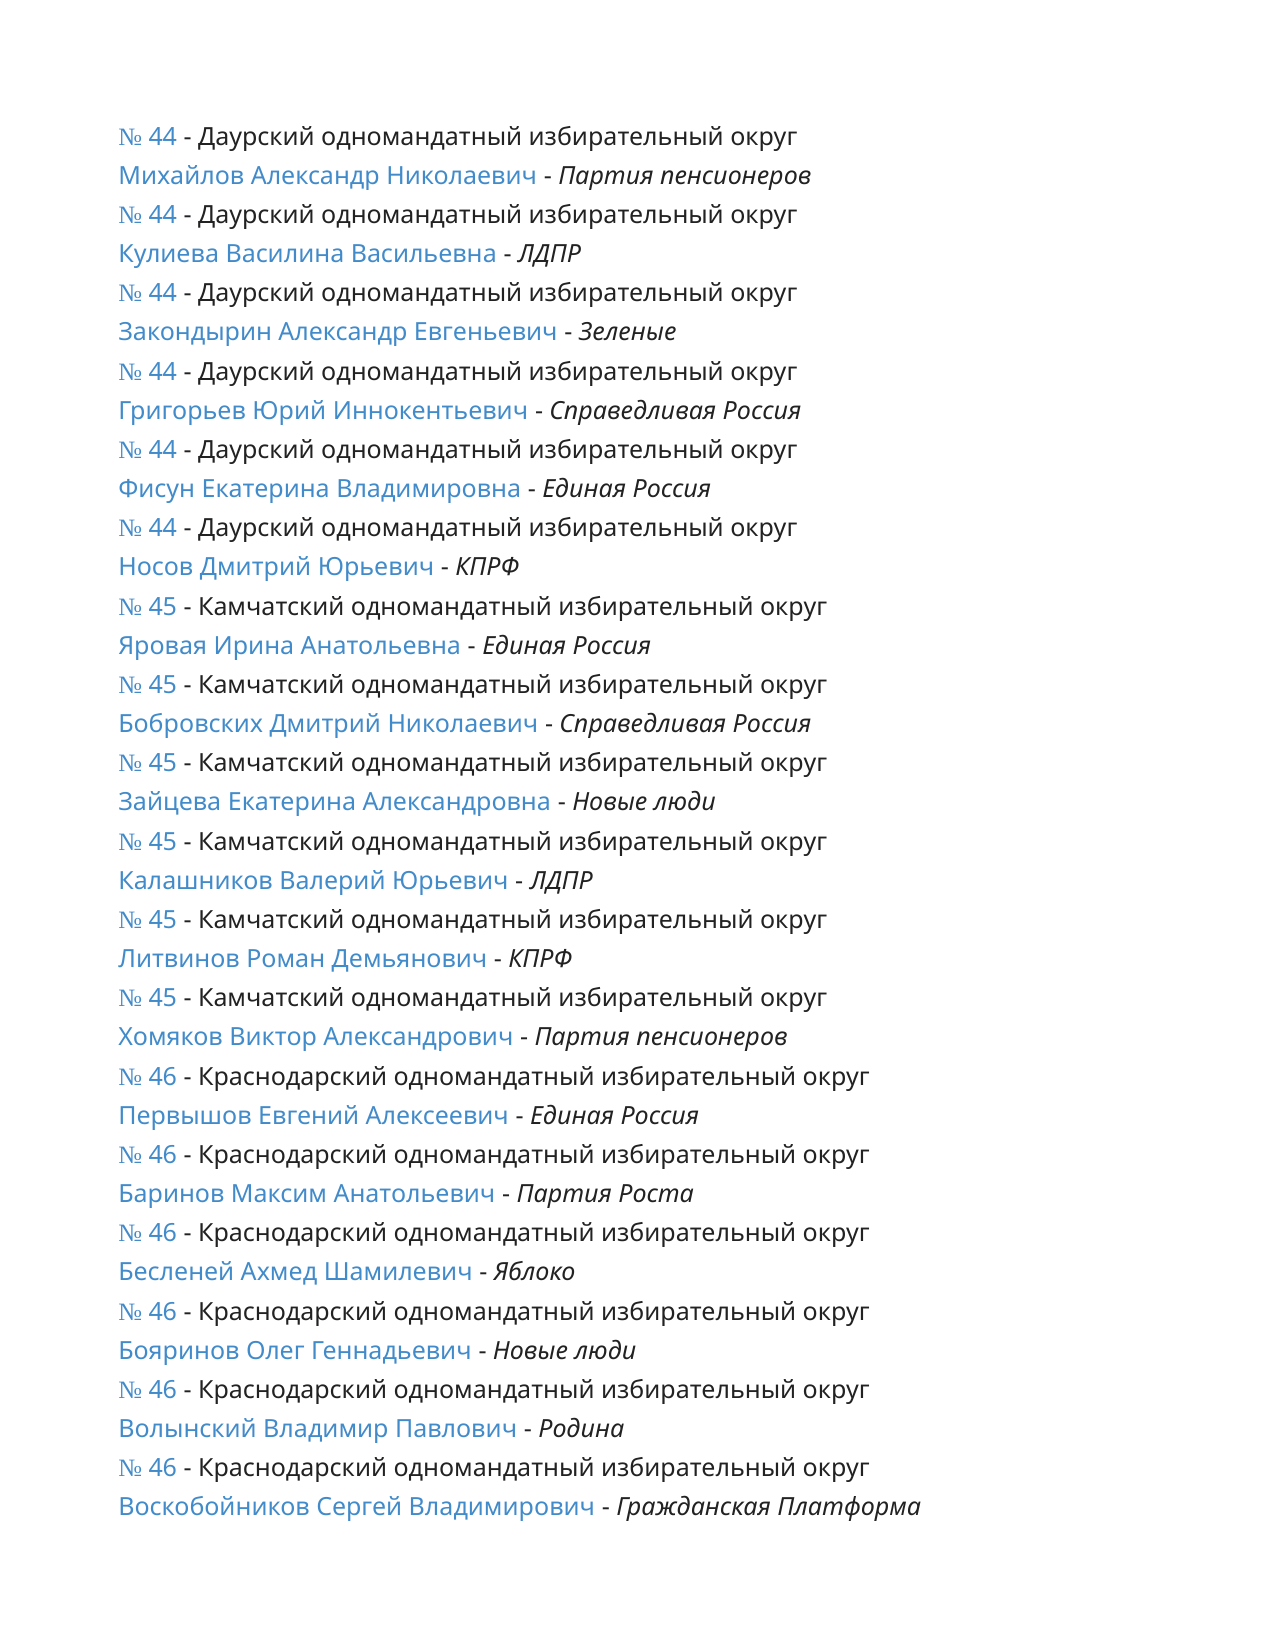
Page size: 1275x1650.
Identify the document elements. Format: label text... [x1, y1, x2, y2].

text № 46 - Краснодарский одномандатный избирательный округ [118, 1371, 1157, 1406]
text Первышов Евгений Алексеевич - Единая Россия [118, 1097, 1157, 1131]
text № 45 - Камчатский одномандатный избирательный округ [118, 901, 1157, 936]
text № 46 - Краснодарский одномандатный избирательный округ [118, 1058, 1157, 1092]
text № 46 - Краснодарский одномандатный избирательный округ [118, 1450, 1157, 1484]
text Кулиева Василина Васильевна - ЛДПР [118, 236, 1157, 270]
text Баринов Максим Анатольевич - Партия Роста [118, 1176, 1157, 1210]
text № 44 - Даурский одномандатный избирательный округ [118, 431, 1157, 466]
text Литвинов Роман Демьянович - КПРФ [118, 941, 1157, 975]
text Фисун Екатерина Владимировна - Единая Россия [118, 471, 1157, 505]
text Носов Дмитрий Юрьевич - КПРФ [118, 549, 1157, 583]
text № 44 - Даурский одномандатный избирательный округ [118, 196, 1157, 231]
text Яровая Ирина Анатольевна - Единая Россия [118, 627, 1157, 661]
text Бояринов Олег Геннадьевич - Новые люди [118, 1332, 1157, 1366]
text № 45 - Камчатский одномандатный избирательный округ [118, 588, 1157, 622]
text № 45 - Камчатский одномандатный избирательный округ [118, 823, 1157, 857]
text № 45 - Камчатский одномандатный избирательный округ [118, 666, 1157, 701]
text № 45 - Камчатский одномандатный избирательный округ [118, 980, 1157, 1014]
text № 46 - Краснодарский одномандатный избирательный округ [118, 1136, 1157, 1171]
text № 46 - Краснодарский одномандатный избирательный округ [118, 1215, 1157, 1249]
text Закондырин Александр Евгеньевич - Зеленые [118, 314, 1157, 348]
text № 45 - Камчатский одномандатный избирательный округ [118, 745, 1157, 779]
text № 44 - Даурский одномандатный избирательный округ [118, 510, 1157, 544]
text № 44 - Даурский одномандатный избирательный округ [118, 353, 1157, 387]
text Волынский Владимир Павлович - Родина [118, 1411, 1157, 1445]
text № 44 - Даурский одномандатный избирательный округ [118, 275, 1157, 309]
text Зайцева Екатерина Александровна - Новые люди [118, 784, 1157, 818]
text № 46 - Краснодарский одномандатный избирательный округ [118, 1293, 1157, 1327]
text Григорьев Юрий Иннокентьевич - Справедливая Россия [118, 392, 1157, 426]
text Воскобойников Сергей Владимирович - Гражданская Платформа [118, 1489, 1157, 1523]
text № 44 - Даурский одномандатный избирательный округ [118, 118, 1157, 152]
text Бесленей Ахмед Шамилевич - Яблоко [118, 1254, 1157, 1288]
text Калашников Валерий Юрьевич - ЛДПР [118, 862, 1157, 896]
text Бобровских Дмитрий Николаевич - Справедливая Россия [118, 706, 1157, 740]
text Михайлов Александр Николаевич - Партия пенсионеров [118, 157, 1157, 191]
text Хомяков Виктор Александрович - Партия пенсионеров [118, 1019, 1157, 1053]
